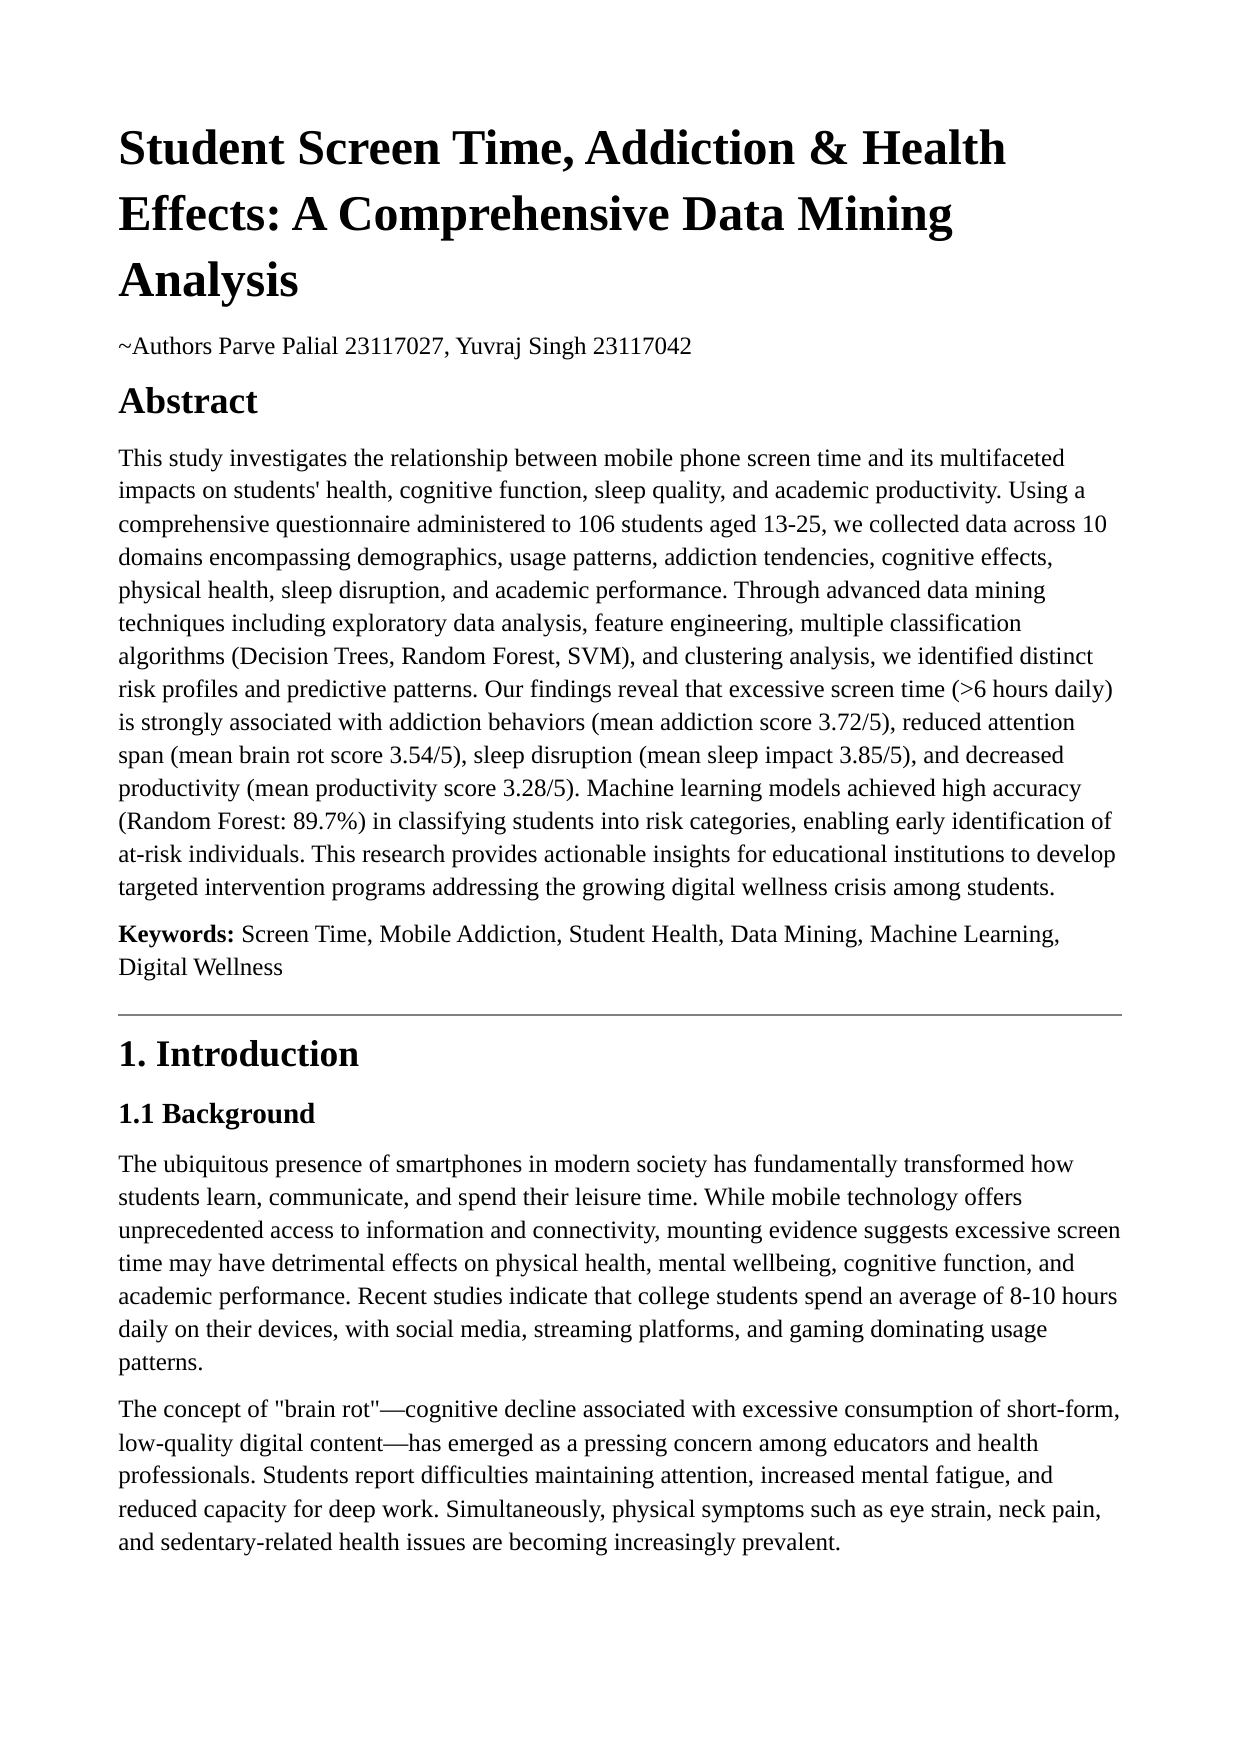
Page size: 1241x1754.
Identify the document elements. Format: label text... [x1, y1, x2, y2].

subtitle 1. Introduction [118, 1032, 1122, 1075]
subtitle Student Screen Time, Addiction & Health Effects: A Comprehensive Data Mining Analysis [118, 118, 1122, 308]
text The ubiquitous presence of smartphones in modern society has fundamentally transformed how students learn, communicate, and spend their leisure time. While mobile technology offers unprecedented access to information and connectivity, mounting evidence suggests excessive screen time may have detrimental effects on physical health, mental wellbeing, cognitive function, and academic performance. Recent studies indicate that college students spend an average of 8-10 hours daily on their devices, with social media, streaming platforms, and gaming dominating usage patterns. [118, 1149, 1122, 1376]
text Keywords: Screen Time, Mobile Addiction, Student Health, Data Mining, Machine Learning, Digital Wellness [118, 919, 1122, 981]
subtitle 1.1 Background [118, 1096, 1122, 1129]
subtitle Abstract [118, 378, 1122, 422]
text The concept of "brain rot"—cognitive decline associated with excessive consumption of short-form, low-quality digital content—has emerged as a pressing concern among educators and health professionals. Students report difficulties maintaining attention, increased mental fatigue, and reduced capacity for deep work. Simultaneously, physical symptoms such as eye strain, neck pain, and sedentary-related health issues are becoming increasingly prevalent. [118, 1394, 1122, 1555]
text This study investigates the relationship between mobile phone screen time and its multifaceted impacts on students' health, cognitive function, sleep quality, and academic productivity. Using a comprehensive questionnaire administered to 106 students aged 13-25, we collected data across 10 domains encompassing demographics, usage patterns, addiction tendencies, cognitive effects, physical health, sleep disruption, and academic performance. Through advanced data mining techniques including exploratory data analysis, feature engineering, multiple classification algorithms (Decision Trees, Random Forest, SVM), and clustering analysis, we identified distinct risk profiles and predictive patterns. Our findings reveal that excessive screen time (>6 hours daily) is strongly associated with addiction behaviors (mean addiction score 3.72/5), reduced attention span (mean brain rot score 3.54/5), sleep disruption (mean sleep impact 3.85/5), and decreased productivity (mean productivity score 3.28/5). Machine learning models achieved high accuracy (Random Forest: 89.7%) in classifying students into risk categories, enabling early identification of at-risk individuals. This research provides actionable insights for educational institutions to develop targeted intervention programs addressing the growing digital wellness crisis among students. [118, 443, 1122, 901]
text ~Authors Parve Palial 23117027, Yuvraj Singh 23117042 [118, 331, 1122, 359]
